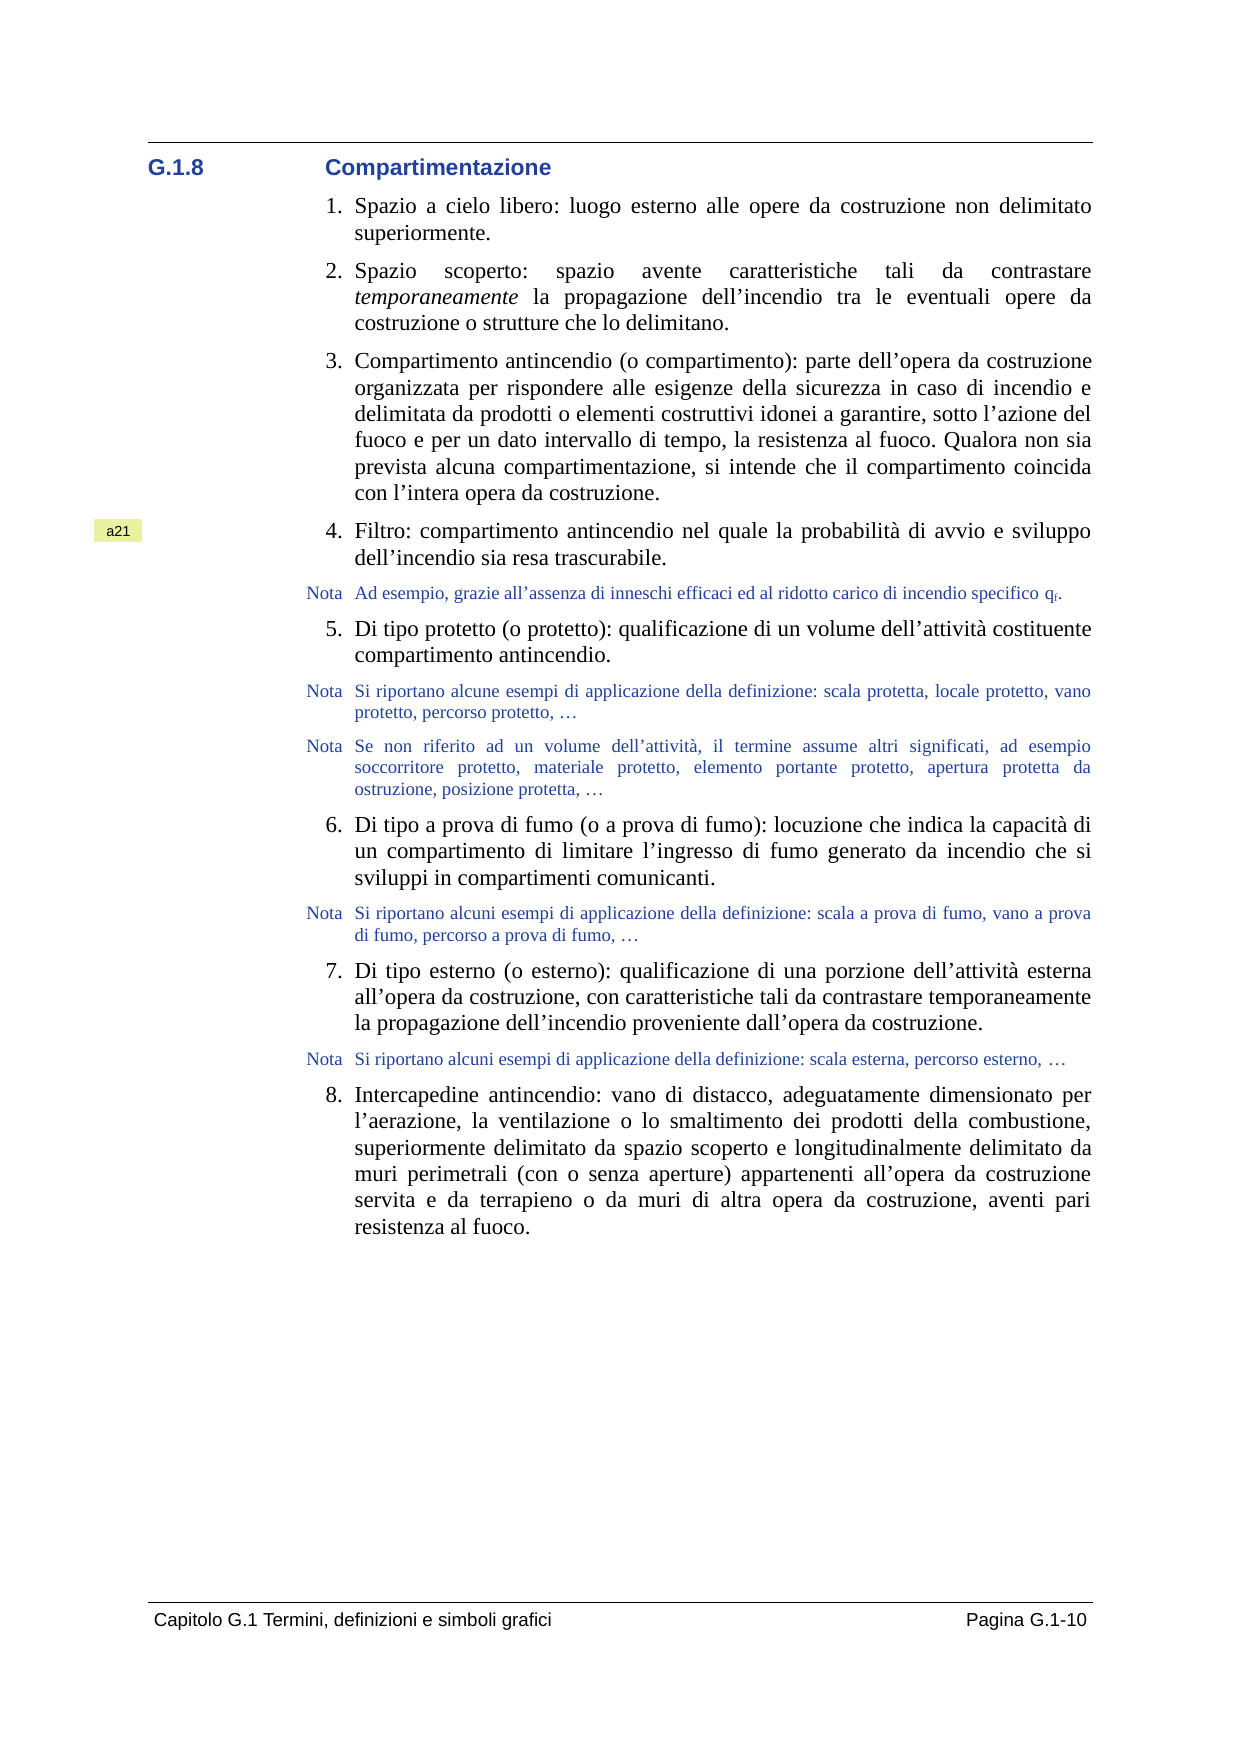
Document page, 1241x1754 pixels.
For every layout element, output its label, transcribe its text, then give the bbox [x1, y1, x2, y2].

list Spazio a cielo libero: luogo esterno alle opere da costruzione non delimitato superiormente. [342, 192, 1093, 245]
subtitle Compartimentazione [148, 143, 1093, 180]
list Intercapedine antincendio: vano di distacco, adeguatamente dimensionato per l’aerazione, la ventilazione o lo smaltimento dei prodotti della combustione, superiormente delimitato da spazio scoperto e longitudinalmente delimitato da muri perimetrali (con o senza aperture) appartenenti all’opera da costruzione servita e da terrapieno o da muri di altra opera da costruzione, aventi pari resistenza al fuoco. [342, 1081, 1093, 1239]
list Se non riferito ad un volume dell’attività, il termine assume altri significati, ad esempio soccorritore protetto, materiale protetto, elemento portante protetto, apertura protetta da ostruzione, posizione protetta, … [342, 734, 1093, 799]
list Si riportano alcuni esempi di applicazione della definizione: scala a prova di fumo, vano a prova di fumo, percorso a prova di fumo, … [342, 902, 1093, 945]
list Di tipo a prova di fumo (o a prova di fumo): locuzione che indica la capacità di un compartimento di limitare l’ingresso di fumo generato da incendio che si sviluppi in compartimenti comunicanti. [342, 811, 1093, 890]
list Di tipo esterno (o esterno): qualificazione di una porzione dell’attività esterna all’opera da costruzione, con caratteristiche tali da contrastare temporaneamente la propagazione dell’incendio proveniente dall’opera da costruzione. [342, 957, 1093, 1036]
list Di tipo protetto (o protetto): qualificazione di un volume dell’attività costituente compartimento antincendio. [342, 615, 1093, 668]
list Filtro: compartimento antincendio nel quale la probabilità di avvio e sviluppo dell’incendio sia resa trascurabile. [342, 517, 1093, 570]
list Spazio scoperto: spazio avente caratteristiche tali da contrastare temporaneamente la propagazione dell’incendio tra le eventuali opere da costruzione o strutture che lo delimitano. [342, 257, 1093, 336]
list a21 [97, 522, 139, 539]
list Ad esempio, grazie all’assenza di inneschi efficaci ed al ridotto carico di incendio specifico qf. [342, 582, 1093, 603]
list Compartimento antincendio (o compartimento): parte dell’opera da costruzione organizzata per rispondere alle esigenze della sicurezza in caso di incendio e delimitata da prodotti o elementi costruttivi idonei a garantire, sotto l’azione del fuoco e per un dato intervallo di tempo, la resistenza al fuoco. Qualora non sia prevista alcuna compartimentazione, si intende che il compartimento coincida con l’intera opera da costruzione. [342, 347, 1093, 506]
list Si riportano alcuni esempi di applicazione della definizione: scala esterna, percorso esterno, … [342, 1048, 1093, 1069]
list Si riportano alcune esempi di applicazione della definizione: scala protetta, locale protetto, vano protetto, percorso protetto, … [342, 680, 1093, 723]
